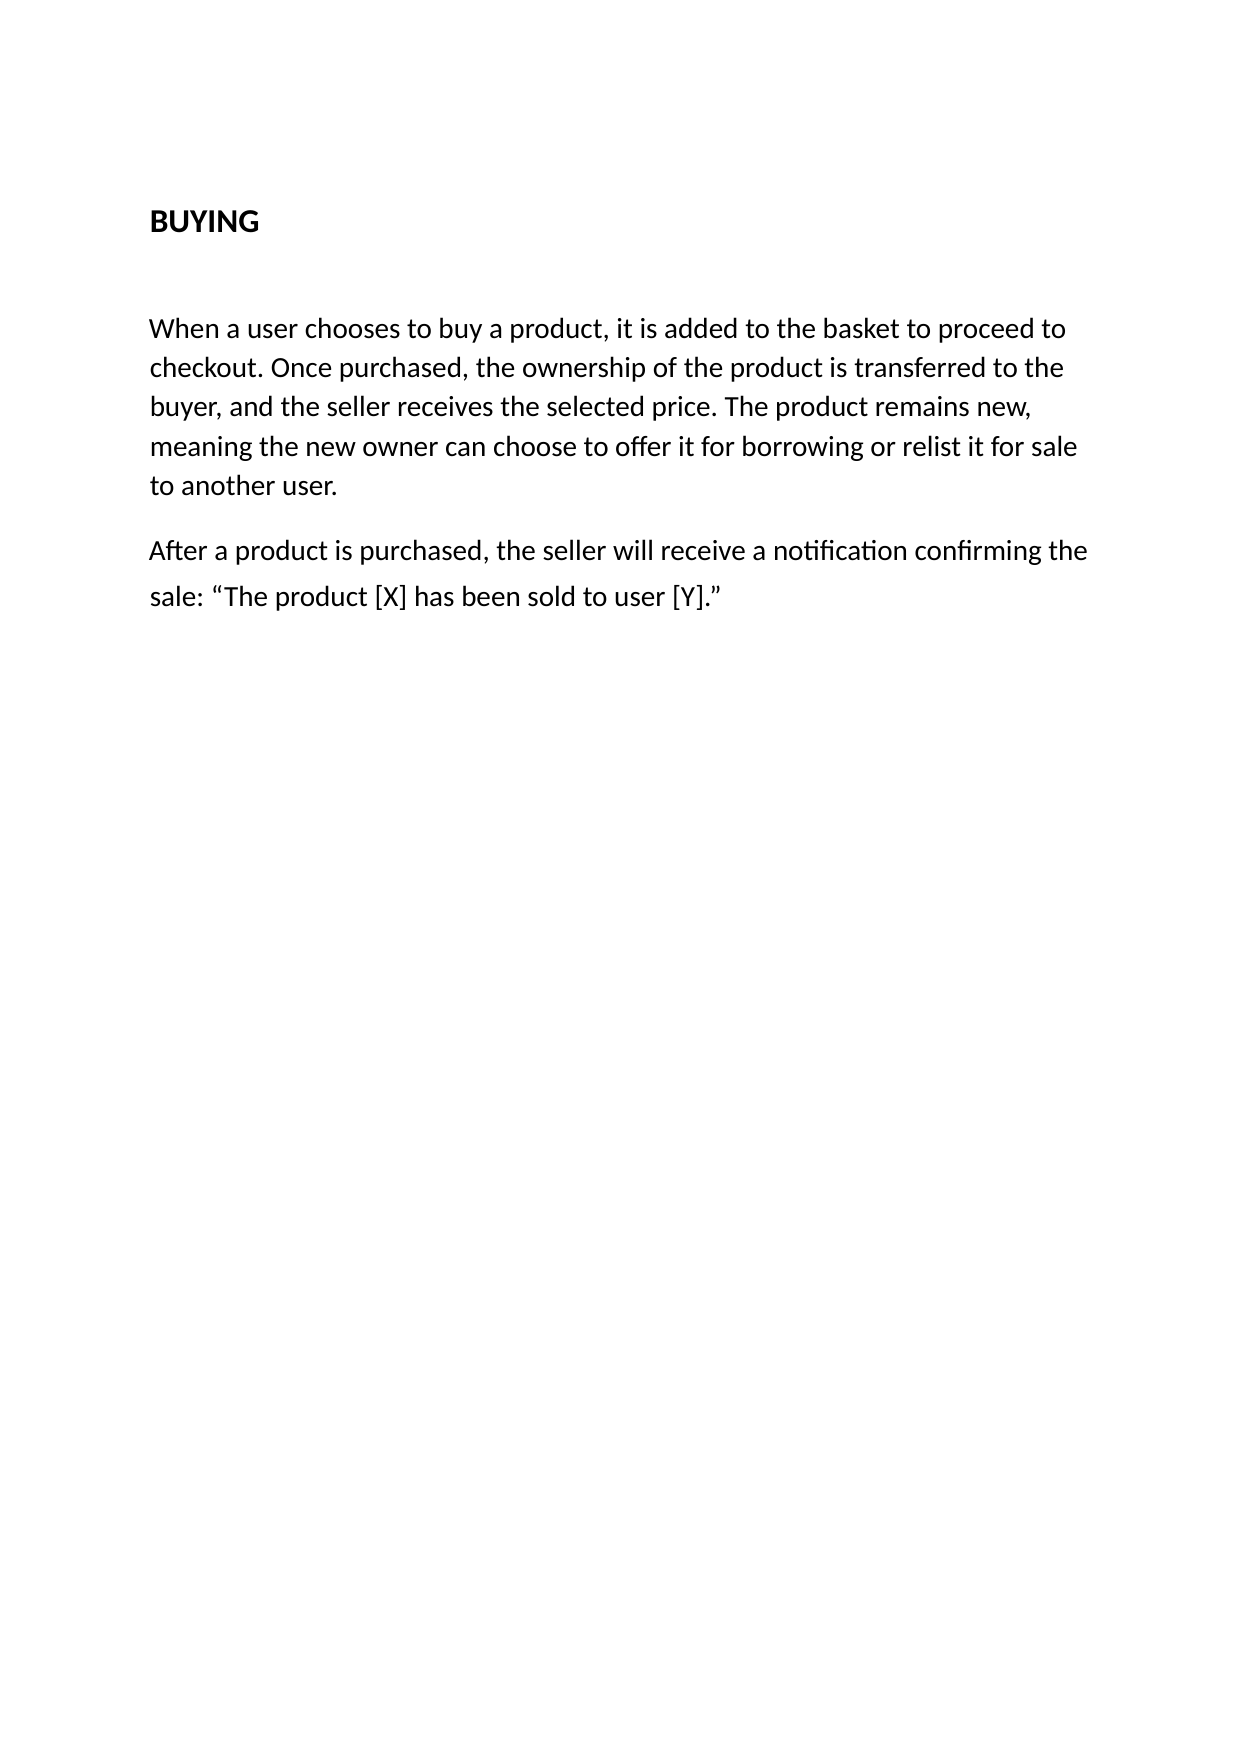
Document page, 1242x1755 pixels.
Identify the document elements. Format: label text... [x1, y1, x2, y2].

text After a product is purchased, the seller will receive a notification confirming the sale: “The product [X] has been sold to user [Y].” [148, 532, 1089, 616]
subtitle BUYING [149, 200, 1089, 241]
text When a user chooses to buy a product, it is added to the basket to proceed to checkout. Once purchased, the ownership of the product is transferred to the buyer, and the seller receives the selected price. The product remains new, meaning the new owner can choose to offer it for borrowing or relist it for sale to another user. [148, 310, 1089, 502]
